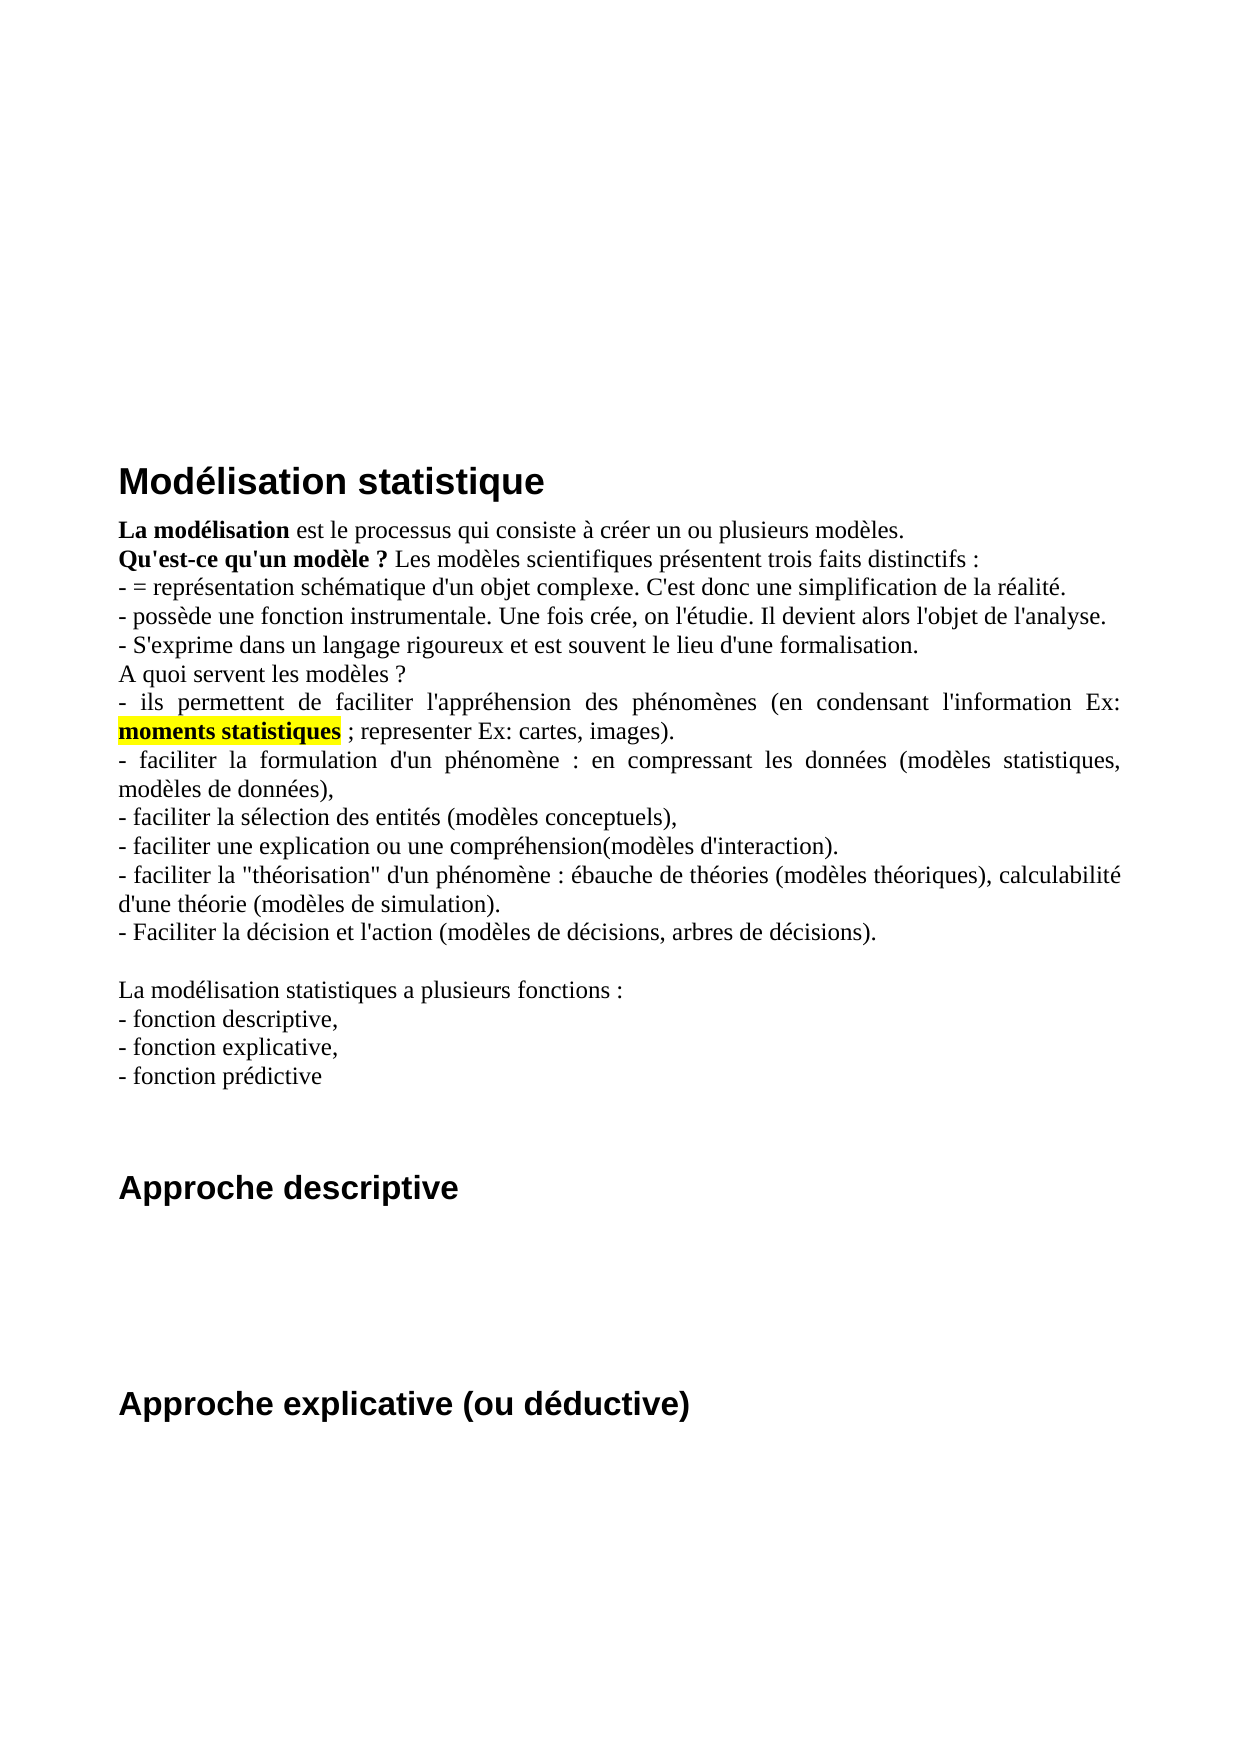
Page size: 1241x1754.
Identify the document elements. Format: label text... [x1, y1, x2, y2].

subtitle Approche descriptive [118, 1168, 1122, 1207]
text - possède une fonction instrumentale. Une fois crée, on l'étudie. Il devient alors l'objet de l'analyse. [118, 601, 1122, 630]
subtitle Approche explicative (ou déductive) [118, 1384, 1122, 1422]
text Qu'est-ce qu'un modèle ? Les modèles scientifiques présentent trois faits distinctifs : [118, 544, 1122, 572]
text - ils permettent de faciliter l'appréhension des phénomènes (en condensant l'information Ex: moments statistiques ; representer Ex: cartes, images). [118, 687, 1122, 745]
text - = représentation schématique d'un objet complexe. C'est donc une simplification de la réalité. [118, 572, 1122, 601]
text - fonction descriptive, [118, 1004, 1122, 1032]
text - faciliter une explication ou une compréhension(modèles d'interaction). [118, 831, 1122, 860]
text A quoi servent les modèles ? [118, 659, 1122, 687]
text - fonction prédictive [118, 1061, 1122, 1090]
text La modélisation est le processus qui consiste à créer un ou plusieurs modèles. [118, 515, 1122, 544]
text - fonction explicative, [118, 1032, 1122, 1061]
text - faciliter la sélection des entités (modèles conceptuels), [118, 802, 1122, 831]
text - faciliter la formulation d'un phénomène : en compressant les données (modèles statistiques, modèles de données), [118, 745, 1122, 802]
text - Faciliter la décision et l'action (modèles de décisions, arbres de décisions). [118, 917, 1122, 946]
text - S'exprime dans un langage rigoureux et est souvent le lieu d'une formalisation. [118, 630, 1122, 659]
text La modélisation statistiques a plusieurs fonctions : [118, 975, 1122, 1004]
text - faciliter la "théorisation" d'un phénomène : ébauche de théories (modèles théoriques), calculabilité d'une théorie (modèles de simulation). [118, 860, 1122, 917]
subtitle Modélisation statistique [118, 459, 1122, 502]
